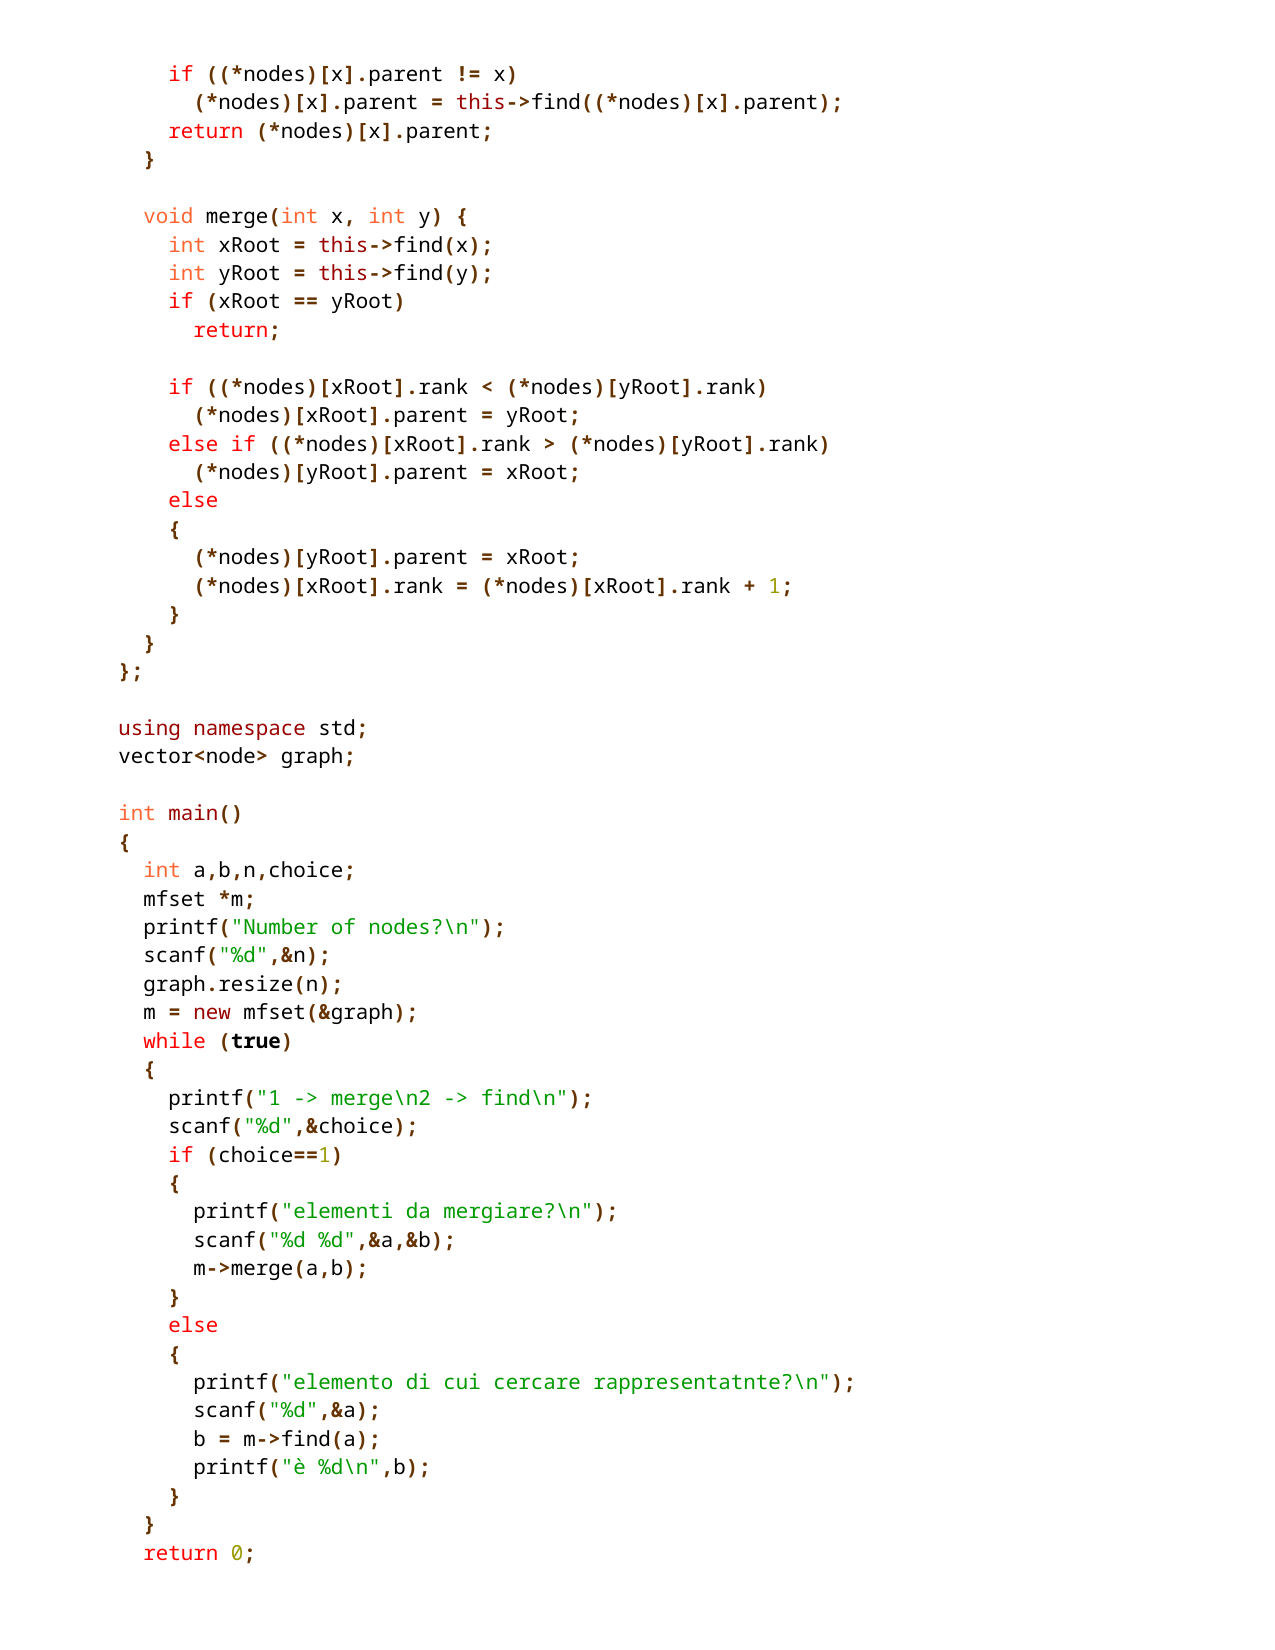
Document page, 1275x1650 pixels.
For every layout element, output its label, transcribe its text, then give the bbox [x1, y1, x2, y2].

text if (xRoot == yRoot) [118, 287, 1216, 315]
text } [118, 628, 1216, 656]
text scanf("%d",&a); [118, 1396, 1216, 1424]
text m = new mfset(&graph); [118, 997, 1216, 1026]
text if ((*nodes)[xRoot].rank < (*nodes)[yRoot].rank) [118, 372, 1216, 400]
text vector<node> graph; [118, 742, 1216, 770]
text printf("elementi da mergiare?\n"); [118, 1197, 1216, 1225]
text { [118, 1339, 1216, 1367]
text (*nodes)[xRoot].rank = (*nodes)[xRoot].rank + 1; [118, 571, 1216, 599]
text scanf("%d %d",&a,&b); [118, 1225, 1216, 1253]
text } [118, 599, 1216, 628]
text return; [118, 315, 1216, 343]
text if ((*nodes)[x].parent != x) [118, 59, 1216, 87]
text { [118, 514, 1216, 542]
text b = m->find(a); [118, 1424, 1216, 1452]
text using namespace std; [118, 713, 1216, 742]
text (*nodes)[xRoot].parent = yRoot; [118, 400, 1216, 429]
text { [118, 1054, 1216, 1083]
text printf("1 -> merge\n2 -> find\n"); [118, 1083, 1216, 1111]
text { [118, 827, 1216, 855]
text else [118, 486, 1216, 514]
text (*nodes)[yRoot].parent = xRoot; [118, 457, 1216, 486]
text int xRoot = this->find(x); [118, 230, 1216, 258]
text (*nodes)[yRoot].parent = xRoot; [118, 542, 1216, 571]
text } [118, 1509, 1216, 1538]
text while (true) [118, 1026, 1216, 1054]
text return 0; [118, 1538, 1216, 1566]
text else [118, 1310, 1216, 1339]
text } [118, 144, 1216, 173]
text } [118, 1481, 1216, 1509]
text } [118, 1282, 1216, 1310]
text m->merge(a,b); [118, 1253, 1216, 1282]
text void merge(int x, int y) { [118, 201, 1216, 230]
text else if ((*nodes)[xRoot].rank > (*nodes)[yRoot].rank) [118, 429, 1216, 457]
text scanf("%d",&choice); [118, 1111, 1216, 1140]
text (*nodes)[x].parent = this->find((*nodes)[x].parent); [118, 87, 1216, 116]
text printf("Number of nodes?\n"); [118, 912, 1216, 941]
text printf("elemento di cui cercare rappresentatnte?\n"); [118, 1367, 1216, 1396]
text mfset *m; [118, 884, 1216, 912]
text }; [118, 656, 1216, 685]
text { [118, 1168, 1216, 1197]
text int main() [118, 798, 1216, 827]
text if (choice==1) [118, 1140, 1216, 1168]
text graph.resize(n); [118, 969, 1216, 997]
text int yRoot = this->find(y); [118, 258, 1216, 287]
text scanf("%d",&n); [118, 941, 1216, 969]
text printf("è %d\n",b); [118, 1452, 1216, 1481]
text int a,b,n,choice; [118, 855, 1216, 884]
text return (*nodes)[x].parent; [118, 116, 1216, 144]
